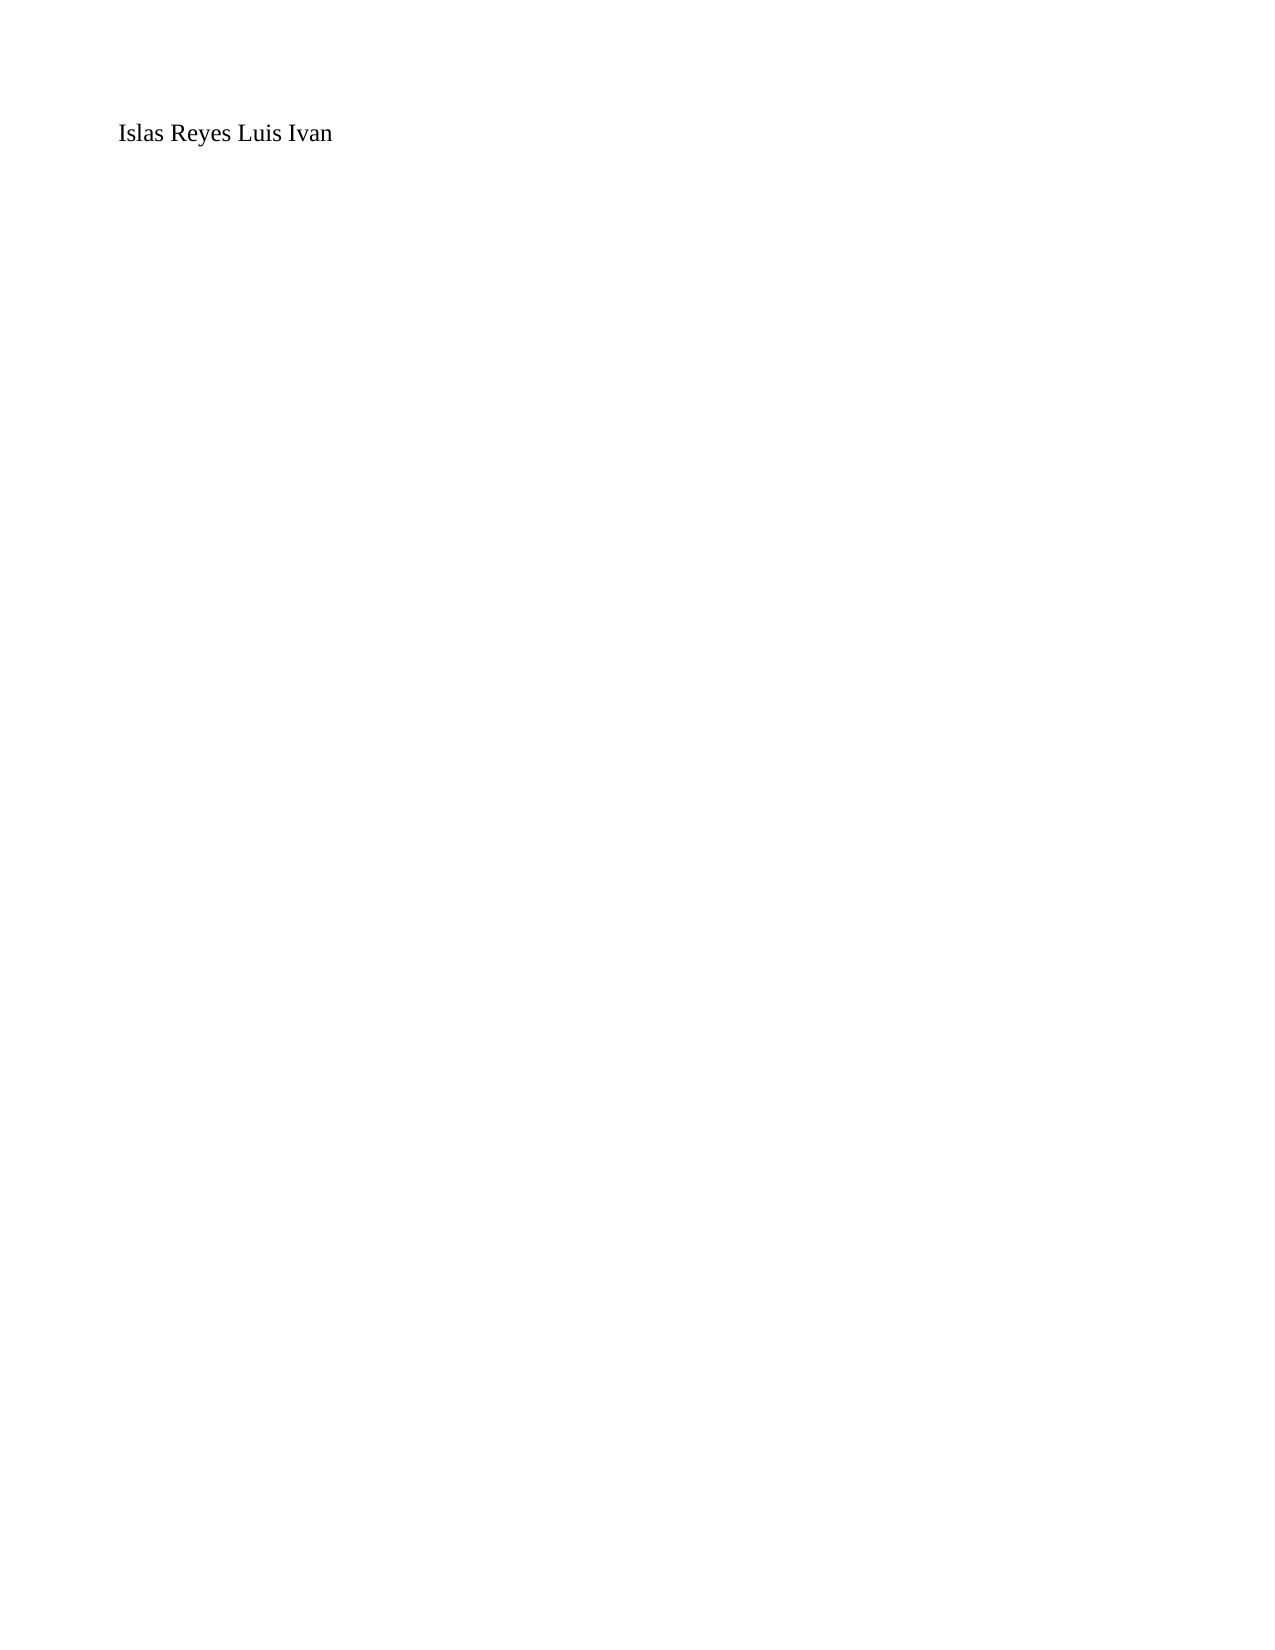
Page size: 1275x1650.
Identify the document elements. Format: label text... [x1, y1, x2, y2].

text Islas Reyes Luis Ivan [118, 118, 1157, 147]
